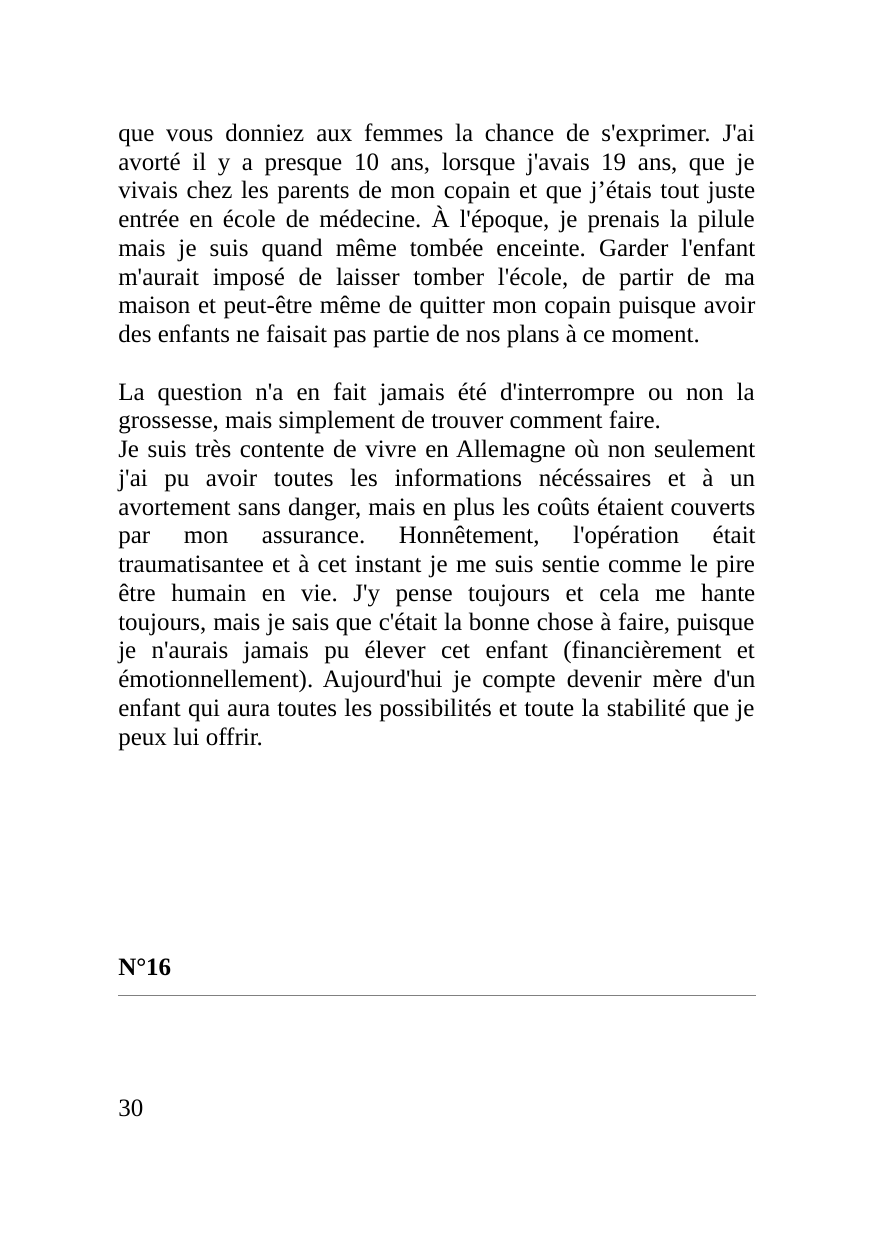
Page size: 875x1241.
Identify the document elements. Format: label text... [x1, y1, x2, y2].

text N°16 [118, 952, 756, 981]
text Je suis très contente de vivre en Allemagne où non seulement j'ai pu avoir toutes les informations nécéssaires et à un avortement sans danger, mais en plus les coûts étaient couverts par mon assurance. Honnêtement, l'opération était traumatisantee et à cet instant je me suis sentie comme le pire être humain en vie. J'y pense toujours et cela me hante toujours, mais je sais que c'était la bonne chose à faire, puisque je n'aurais jamais pu élever cet enfant (financièrement et émotionnellement). Aujourd'hui je compte devenir mère d'un enfant qui aura toutes les possibilités et toute la stabilité que je peux lui offrir. [118, 434, 756, 751]
text La question n'a en fait jamais été d'interrompre ou non la grossesse, mais simplement de trouver comment faire. [118, 377, 756, 434]
text que vous donniez aux femmes la chance de s'exprimer. J'ai avorté il y a presque 10 ans, lorsque j'avais 19 ans, que je vivais chez les parents de mon copain et que j’étais tout juste entrée en école de médecine. À l'époque, je prenais la pilule mais je suis quand même tombée enceinte. Garder l'enfant m'aurait imposé de laisser tomber l'école, de partir de ma maison et peut-être même de quitter mon copain puisque avoir des enfants ne faisait pas partie de nos plans à ce moment. [118, 118, 756, 348]
